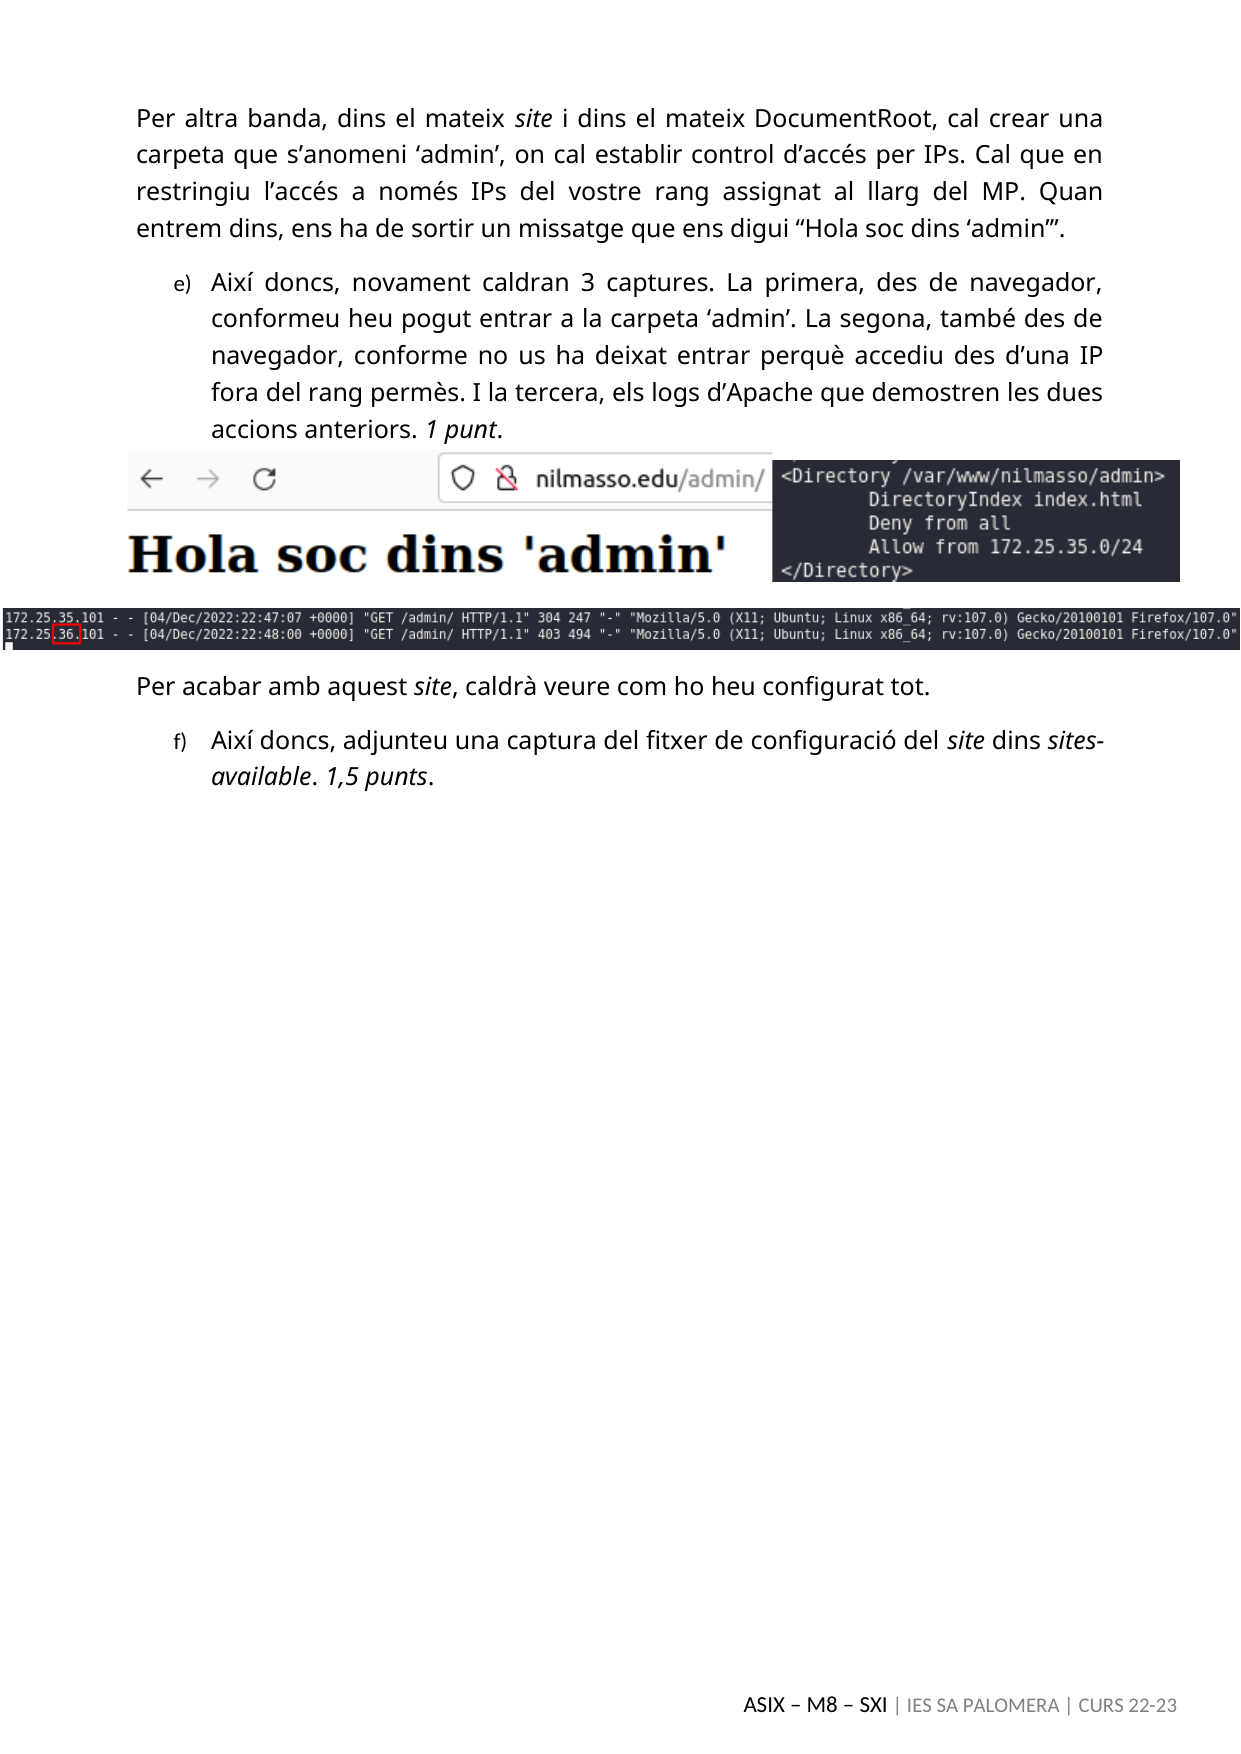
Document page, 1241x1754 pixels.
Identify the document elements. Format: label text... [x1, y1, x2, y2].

picture [2, 608, 1240, 650]
text Per altra banda, dins el mateix site i dins el mateix DocumentRoot, cal crear una carpeta que s’anomeni ‘admin’, on cal establir control d’accés per IPs. Cal que en restringiu l’accés a només IPs del vostre rang assignat al llarg del MP. Quan entrem dins, ens ha de sortir un missatge que ens digui “Hola soc dins ‘admin’”. [136, 100, 1104, 245]
list Així doncs, adjunteu una captura del fitxer de configuració del site dins sites-available. 1,5 punts. [173, 722, 1104, 793]
picture [127, 449, 1180, 604]
list Així doncs, novament caldran 3 captures. La primera, des de navegador, conformeu heu pogut entrar a la carpeta ‘admin’. La segona, també des de navegador, conforme no us ha deixat entrar perquè accediu des d’una IP fora del rang permès. I la tercera, els logs d’Apache que demostren les dues accions anteriors. 1 punt. [173, 264, 1104, 445]
text Per acabar amb aquest site, caldrà veure com ho heu configurat tot. [136, 650, 1104, 703]
text [136, 582, 1104, 608]
